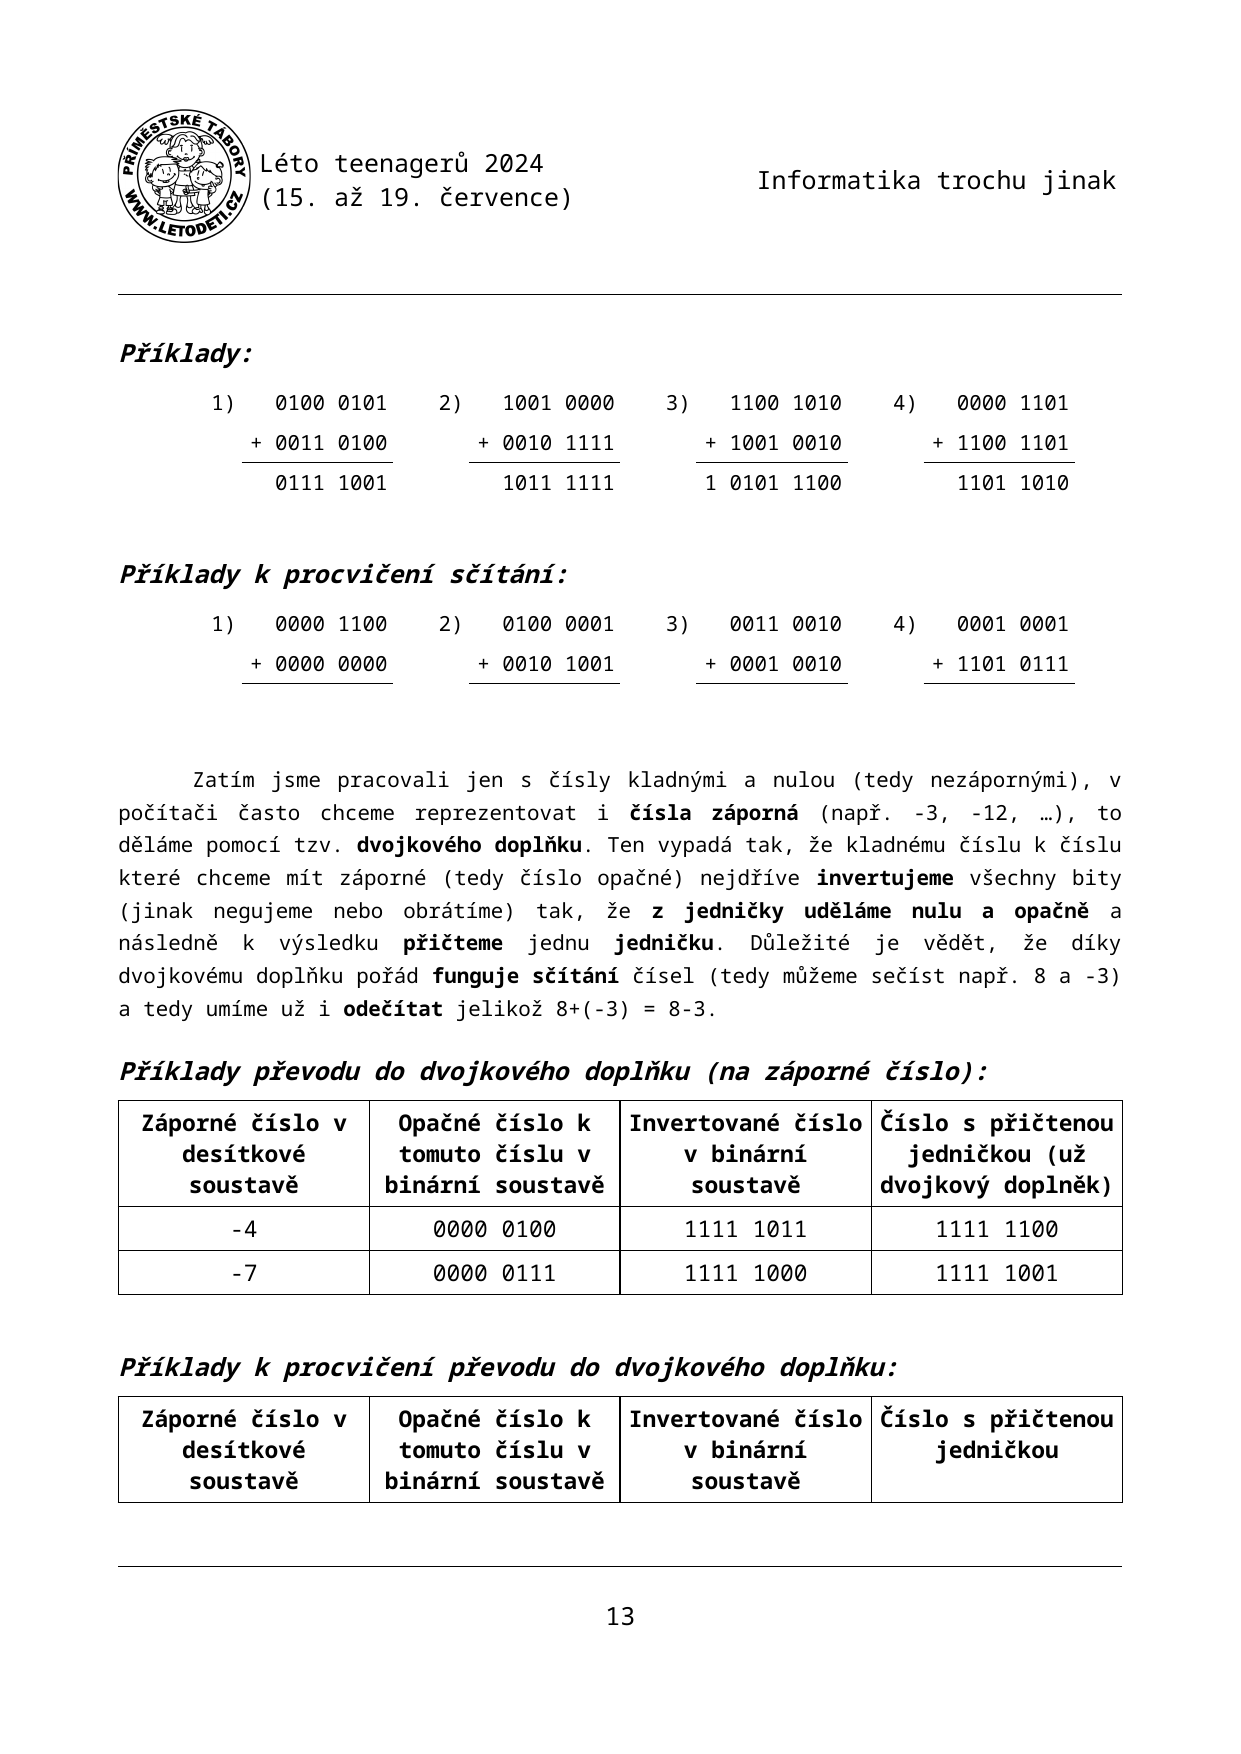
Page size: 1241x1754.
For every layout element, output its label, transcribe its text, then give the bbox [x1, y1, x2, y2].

table_cell [393, 462, 469, 502]
table_cell [166, 462, 242, 502]
table_cell -4 [119, 1207, 369, 1250]
table_header 0011 0010 [696, 604, 847, 643]
table_cell 1111 1011 [621, 1207, 871, 1250]
table_cell + 0010 1001 [469, 643, 620, 683]
table_header Invertované číslo v binární soustavě [621, 1101, 871, 1206]
table_header 0100 0001 [469, 604, 620, 643]
text Příklady k procvičení převodu do dvojkového doplňku: [118, 1349, 1122, 1383]
table_cell [620, 683, 696, 723]
table_cell 1111 1000 [621, 1251, 871, 1294]
table_cell [393, 422, 469, 462]
text Zatím jsme pracovali jen s čísly kladnými a nulou (tedy nezápornými), v počítači často chceme reprezentovat i čísla záporná (např. -3, -12, …), to děláme pomocí tzv. dvojkového doplňku. Ten vypadá tak, že kladnému číslu k číslu které chceme mít záporné (tedy číslo opačné) nejdříve invertujeme všechny bity (jinak negujeme nebo obrátíme) tak, že z jedničky uděláme nulu a opačně a následně k výsledku přičteme jednu jedničku. Důležité je vědět, že díky dvojkovému doplňku pořád funguje sčítání čísel (tedy můžeme sečíst např. 8 a -3) a tedy umíme už i odečítat jelikož 8+(-3) = 8-3. [118, 765, 1122, 1022]
table_cell 1101 1010 [924, 463, 1075, 502]
table_cell 0000 0111 [370, 1251, 619, 1294]
table_header 0100 0101 [242, 383, 393, 422]
table_cell 1 0101 1100 [696, 463, 847, 502]
table_cell [242, 684, 393, 723]
table_header 2) [393, 383, 469, 422]
table_header 3) [620, 383, 696, 422]
table_cell [166, 422, 242, 462]
table_header 3) [620, 604, 696, 643]
table_cell + 1001 0010 [696, 422, 847, 462]
table_cell + 0011 0100 [242, 422, 393, 462]
table_header 0001 0001 [924, 604, 1075, 643]
table_cell [848, 683, 923, 723]
table_header Záporné číslo v desítkové soustavě [119, 1397, 369, 1502]
table_cell + 0001 0010 [696, 643, 847, 683]
table_cell [166, 683, 242, 723]
picture [117, 107, 251, 243]
table_header 1100 1010 [696, 383, 847, 422]
table_header 1) [166, 604, 242, 643]
table_cell + 1100 1101 [924, 422, 1075, 462]
text Příklady převodu do dvojkového doplňku (na záporné číslo): [118, 1053, 1122, 1087]
table_cell + 0000 0000 [242, 643, 393, 683]
table_cell -7 [119, 1251, 369, 1294]
table_cell [924, 684, 1075, 723]
table_header 2) [393, 604, 469, 643]
table_cell [620, 422, 696, 462]
table_cell [620, 643, 696, 683]
table_header 4) [848, 604, 923, 643]
table_cell [848, 462, 923, 502]
table_header Opačné číslo k tomuto číslu v binární soustavě [370, 1397, 619, 1502]
table_cell [393, 643, 469, 683]
table_cell 1111 1001 [872, 1251, 1122, 1294]
table_cell 1011 1111 [469, 463, 620, 502]
table_cell + 0010 1111 [469, 422, 620, 462]
text Příklady: [118, 336, 1122, 370]
table_cell + 1101 0111 [924, 643, 1075, 683]
table_cell 1111 1100 [872, 1207, 1122, 1250]
table_cell [848, 422, 923, 462]
table_cell [620, 462, 696, 502]
table_cell [848, 643, 923, 683]
table_header 0000 1101 [924, 383, 1075, 422]
table_header Číslo s přičtenou jedničkou [872, 1397, 1122, 1502]
table_header 1) [166, 383, 242, 422]
table_cell 0000 0100 [370, 1207, 619, 1250]
table_header Číslo s přičtenou jedničkou (už dvojkový doplněk) [872, 1101, 1122, 1206]
text Příklady k procvičení sčítání: [118, 557, 1122, 591]
table_header Invertované číslo v binární soustavě [621, 1397, 871, 1502]
table_header Záporné číslo v desítkové soustavě [119, 1101, 369, 1206]
table_header 0000 1100 [242, 604, 393, 643]
table_cell [166, 643, 242, 683]
table_header 1001 0000 [469, 383, 620, 422]
table_cell [696, 684, 847, 723]
table_cell [393, 683, 469, 723]
table_header 4) [848, 383, 923, 422]
table_header Opačné číslo k tomuto číslu v binární soustavě [370, 1101, 619, 1206]
table_cell 0111 1001 [242, 463, 393, 502]
table_cell [469, 684, 620, 723]
